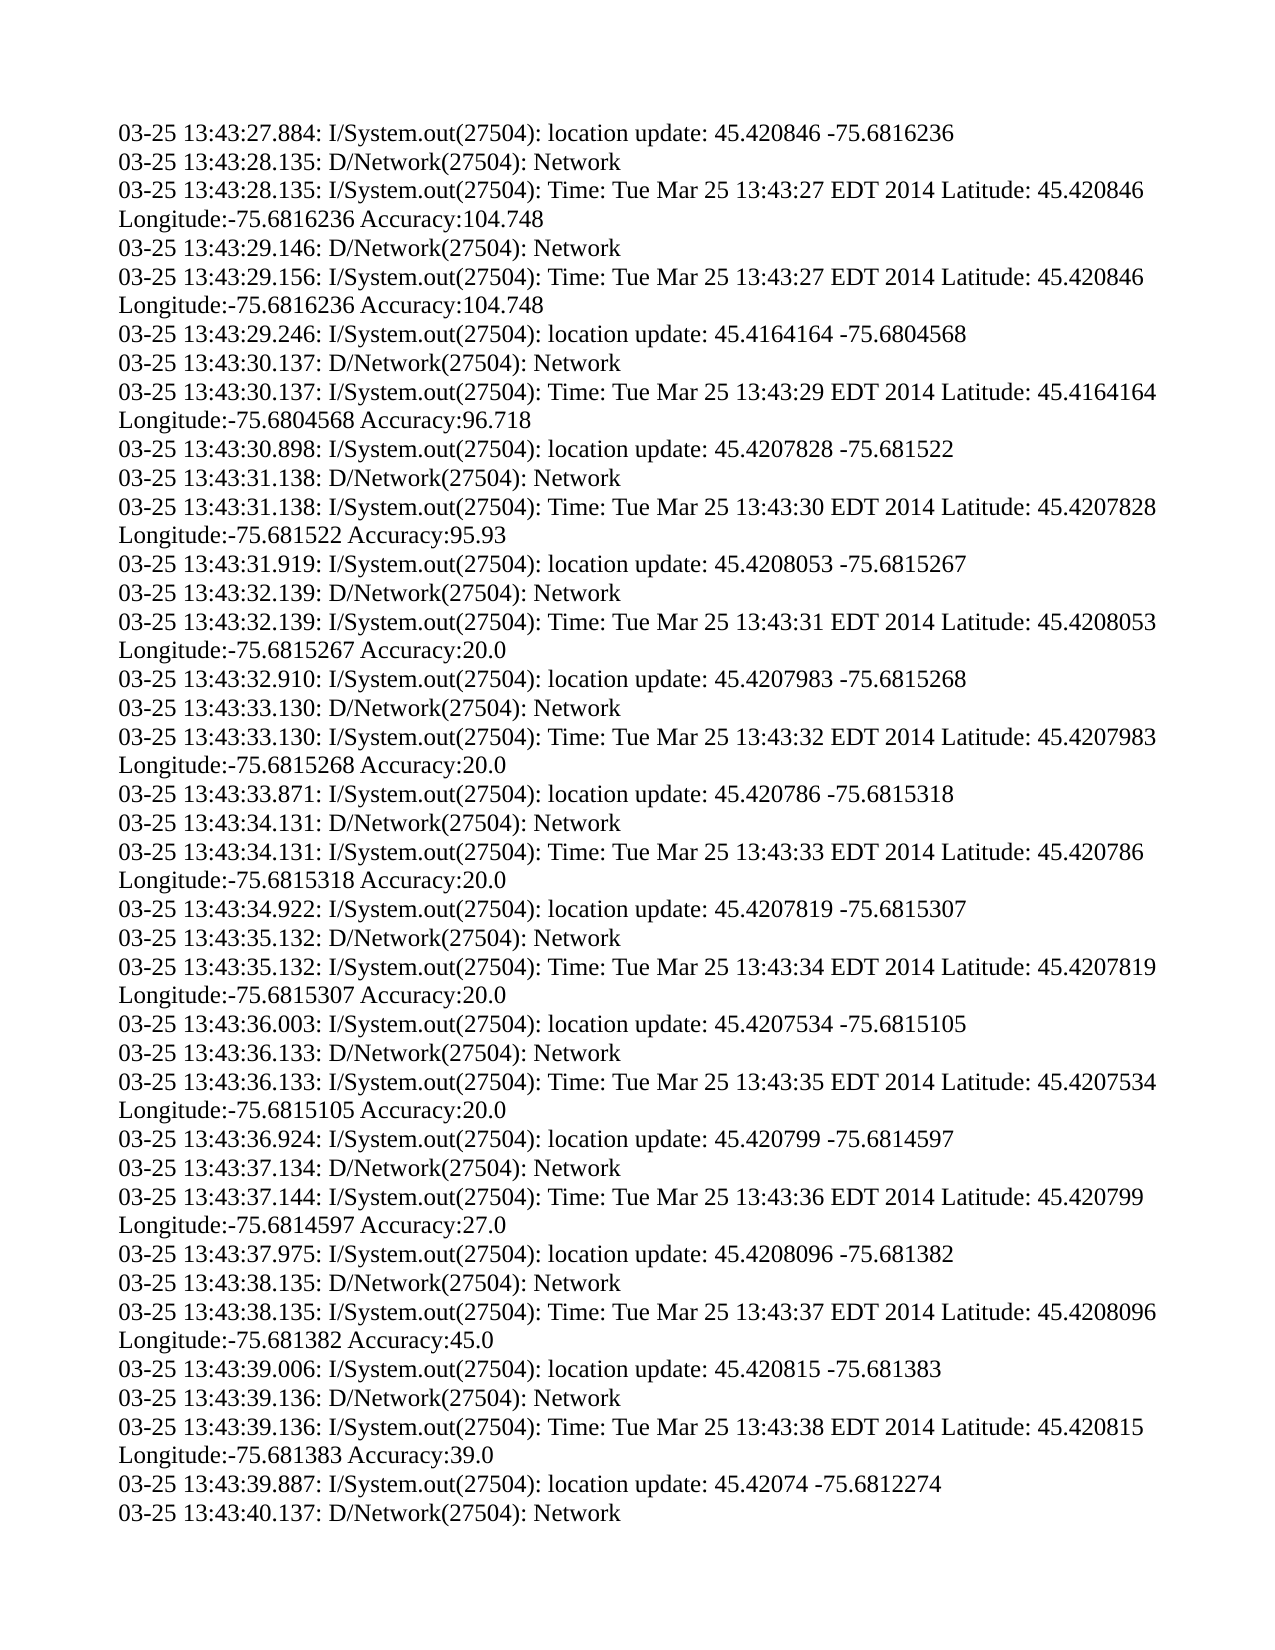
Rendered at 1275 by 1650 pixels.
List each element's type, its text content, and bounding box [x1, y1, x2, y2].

text 03-25 13:43:33.130: I/System.out(27504): Time: Tue Mar 25 13:43:32 EDT 2014 Latitude: 45.4207983 Longitude:-75.6815268 Accuracy:20.0 [118, 722, 1157, 779]
text 03-25 13:43:37.134: D/Network(27504): Network [118, 1153, 1157, 1182]
text 03-25 13:43:33.130: D/Network(27504): Network [118, 693, 1157, 722]
text 03-25 13:43:30.137: I/System.out(27504): Time: Tue Mar 25 13:43:29 EDT 2014 Latitude: 45.4164164 Longitude:-75.6804568 Accuracy:96.718 [118, 377, 1157, 434]
text 03-25 13:43:38.135: D/Network(27504): Network [118, 1268, 1157, 1297]
text 03-25 13:43:37.144: I/System.out(27504): Time: Tue Mar 25 13:43:36 EDT 2014 Latitude: 45.420799 Longitude:-75.6814597 Accuracy:27.0 [118, 1182, 1157, 1239]
text 03-25 13:43:38.135: I/System.out(27504): Time: Tue Mar 25 13:43:37 EDT 2014 Latitude: 45.4208096 Longitude:-75.681382 Accuracy:45.0 [118, 1297, 1157, 1354]
text 03-25 13:43:35.132: I/System.out(27504): Time: Tue Mar 25 13:43:34 EDT 2014 Latitude: 45.4207819 Longitude:-75.6815307 Accuracy:20.0 [118, 952, 1157, 1009]
text 03-25 13:43:39.136: I/System.out(27504): Time: Tue Mar 25 13:43:38 EDT 2014 Latitude: 45.420815 Longitude:-75.681383 Accuracy:39.0 [118, 1412, 1157, 1469]
text 03-25 13:43:39.136: D/Network(27504): Network [118, 1383, 1157, 1412]
text 03-25 13:43:36.133: D/Network(27504): Network [118, 1038, 1157, 1067]
text 03-25 13:43:36.924: I/System.out(27504): location update: 45.420799 -75.6814597 [118, 1124, 1157, 1153]
text 03-25 13:43:34.131: I/System.out(27504): Time: Tue Mar 25 13:43:33 EDT 2014 Latitude: 45.420786 Longitude:-75.6815318 Accuracy:20.0 [118, 837, 1157, 894]
text 03-25 13:43:36.003: I/System.out(27504): location update: 45.4207534 -75.6815105 [118, 1009, 1157, 1038]
text 03-25 13:43:39.887: I/System.out(27504): location update: 45.42074 -75.6812274 [118, 1469, 1157, 1498]
text 03-25 13:43:37.975: I/System.out(27504): location update: 45.4208096 -75.681382 [118, 1239, 1157, 1268]
text 03-25 13:43:34.922: I/System.out(27504): location update: 45.4207819 -75.6815307 [118, 894, 1157, 923]
text 03-25 13:43:28.135: I/System.out(27504): Time: Tue Mar 25 13:43:27 EDT 2014 Latitude: 45.420846 Longitude:-75.6816236 Accuracy:104.748 [118, 176, 1157, 233]
text 03-25 13:43:40.137: D/Network(27504): Network [118, 1498, 1157, 1527]
text 03-25 13:43:32.139: D/Network(27504): Network [118, 578, 1157, 607]
text 03-25 13:43:29.246: I/System.out(27504): location update: 45.4164164 -75.6804568 [118, 319, 1157, 348]
text 03-25 13:43:35.132: D/Network(27504): Network [118, 923, 1157, 952]
text 03-25 13:43:32.910: I/System.out(27504): location update: 45.4207983 -75.6815268 [118, 664, 1157, 693]
text 03-25 13:43:32.139: I/System.out(27504): Time: Tue Mar 25 13:43:31 EDT 2014 Latitude: 45.4208053 Longitude:-75.6815267 Accuracy:20.0 [118, 607, 1157, 664]
text 03-25 13:43:30.137: D/Network(27504): Network [118, 348, 1157, 377]
text 03-25 13:43:31.138: I/System.out(27504): Time: Tue Mar 25 13:43:30 EDT 2014 Latitude: 45.4207828 Longitude:-75.681522 Accuracy:95.93 [118, 492, 1157, 549]
text 03-25 13:43:36.133: I/System.out(27504): Time: Tue Mar 25 13:43:35 EDT 2014 Latitude: 45.4207534 Longitude:-75.6815105 Accuracy:20.0 [118, 1067, 1157, 1124]
text 03-25 13:43:29.146: D/Network(27504): Network [118, 233, 1157, 262]
text 03-25 13:43:33.871: I/System.out(27504): location update: 45.420786 -75.6815318 [118, 779, 1157, 808]
text 03-25 13:43:27.884: I/System.out(27504): location update: 45.420846 -75.6816236 [118, 118, 1157, 147]
text 03-25 13:43:39.006: I/System.out(27504): location update: 45.420815 -75.681383 [118, 1354, 1157, 1383]
text 03-25 13:43:31.138: D/Network(27504): Network [118, 463, 1157, 492]
text 03-25 13:43:29.156: I/System.out(27504): Time: Tue Mar 25 13:43:27 EDT 2014 Latitude: 45.420846 Longitude:-75.6816236 Accuracy:104.748 [118, 262, 1157, 319]
text 03-25 13:43:28.135: D/Network(27504): Network [118, 147, 1157, 176]
text 03-25 13:43:34.131: D/Network(27504): Network [118, 808, 1157, 837]
text 03-25 13:43:31.919: I/System.out(27504): location update: 45.4208053 -75.6815267 [118, 549, 1157, 578]
text 03-25 13:43:30.898: I/System.out(27504): location update: 45.4207828 -75.681522 [118, 434, 1157, 463]
